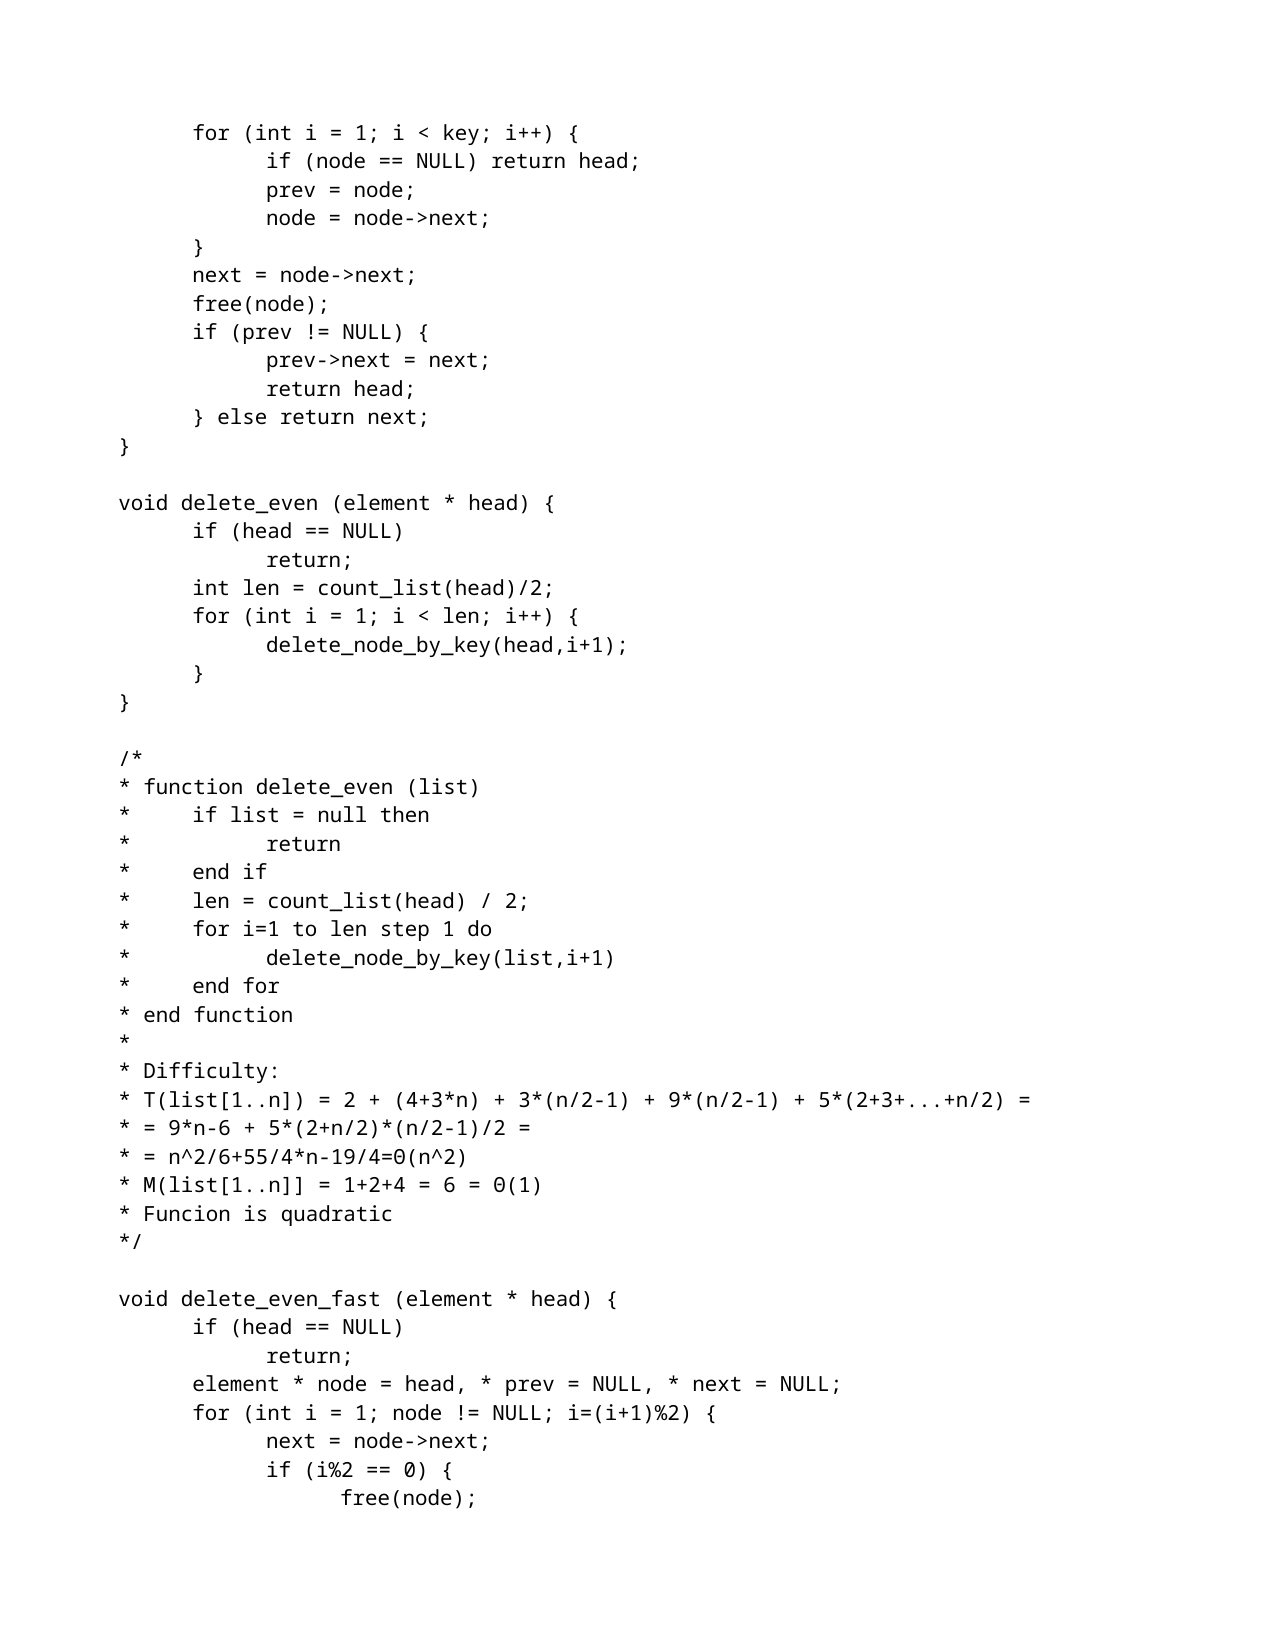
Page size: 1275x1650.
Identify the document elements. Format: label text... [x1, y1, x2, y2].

text /* [118, 744, 1157, 772]
text if (i%2 == 0) { [118, 1455, 1157, 1483]
text for (int i = 1; i < len; i++) { [118, 602, 1157, 630]
text } [118, 658, 1157, 687]
text next = node->next; [118, 260, 1157, 289]
text * delete_node_by_key(list,i+1) [118, 943, 1157, 971]
text * end if [118, 857, 1157, 886]
text * function delete_even (list) [118, 772, 1157, 801]
text return head; [118, 374, 1157, 402]
text for (int i = 1; node != NULL; i=(i+1)%2) { [118, 1398, 1157, 1426]
text return; [118, 1341, 1157, 1369]
text if (head == NULL) [118, 516, 1157, 545]
text * if list = null then [118, 801, 1157, 829]
text * M(list[1..n]] = 1+2+4 = 6 = Θ(1) [118, 1170, 1157, 1199]
text */ [118, 1227, 1157, 1256]
text node = node->next; [118, 203, 1157, 232]
text * len = count_list(head) / 2; [118, 886, 1157, 914]
text if (prev != NULL) { [118, 317, 1157, 346]
text return; [118, 545, 1157, 573]
text void delete_even_fast (element * head) { [118, 1284, 1157, 1312]
text prev = node; [118, 175, 1157, 203]
text if (head == NULL) [118, 1312, 1157, 1341]
text for (int i = 1; i < key; i++) { [118, 118, 1157, 147]
text * end function [118, 1000, 1157, 1028]
text if (node == NULL) return head; [118, 147, 1157, 175]
text * [118, 1028, 1157, 1057]
text next = node->next; [118, 1426, 1157, 1455]
text * Difficulty: [118, 1057, 1157, 1085]
text * end for [118, 971, 1157, 1000]
text void delete_even (element * head) { [118, 488, 1157, 516]
text free(node); [118, 289, 1157, 317]
text prev->next = next; [118, 346, 1157, 374]
text } [118, 431, 1157, 459]
text free(node); [118, 1483, 1157, 1512]
text * return [118, 829, 1157, 857]
text delete_node_by_key(head,i+1); [118, 630, 1157, 658]
text * = n^2/6+55/4*n-19/4=Θ(n^2) [118, 1142, 1157, 1170]
text * Funcion is quadratic [118, 1199, 1157, 1227]
text element * node = head, * prev = NULL, * next = NULL; [118, 1369, 1157, 1398]
text int len = count_list(head)/2; [118, 573, 1157, 602]
text * = 9*n-6 + 5*(2+n/2)*(n/2-1)/2 = [118, 1113, 1157, 1142]
text } [118, 687, 1157, 715]
text * for i=1 to len step 1 do [118, 914, 1157, 943]
text } [118, 232, 1157, 260]
text * T(list[1..n]) = 2 + (4+3*n) + 3*(n/2-1) + 9*(n/2-1) + 5*(2+3+...+n/2) = [118, 1085, 1157, 1113]
text } else return next; [118, 402, 1157, 431]
